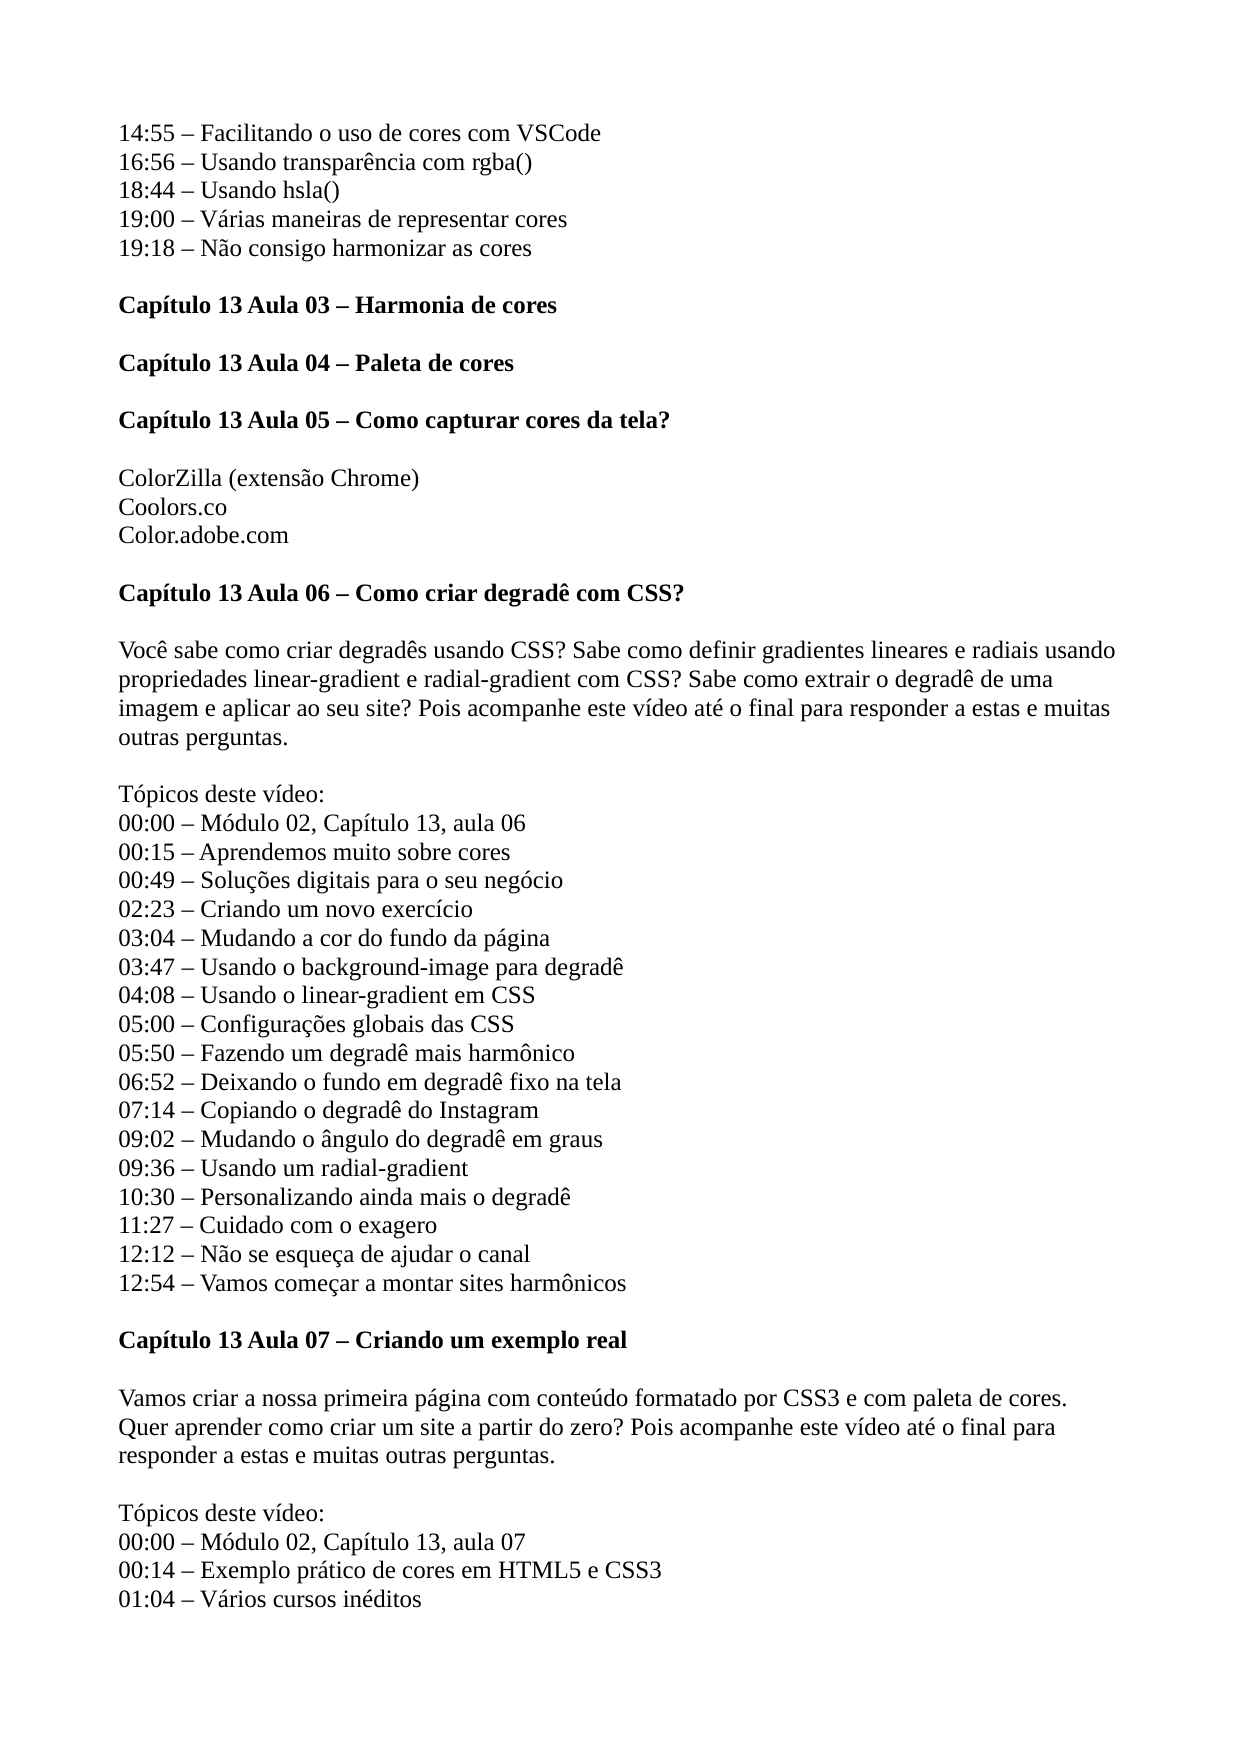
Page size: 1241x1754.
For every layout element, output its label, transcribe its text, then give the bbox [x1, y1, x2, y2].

text Você sabe como criar degradês usando CSS? Sabe como definir gradientes lineares e radiais usando propriedades linear-gradient e radial-gradient com CSS? Sabe como extrair o degradê de uma imagem e aplicar ao seu site? Pois acompanhe este vídeo até o final para responder a estas e muitas outras perguntas. [118, 636, 1122, 751]
text Tópicos deste vídeo: [118, 779, 1122, 808]
text 02:23​ – Criando um novo exercício [118, 894, 1122, 923]
text 07:14​ – Copiando o degradê do Instagram [118, 1096, 1122, 1124]
text 10:30​ – Personalizando ainda mais o degradê [118, 1182, 1122, 1211]
text 19:00​ – Várias maneiras de representar cores [118, 204, 1122, 233]
text Capítulo 13 Aula 06 – Como criar degradê com CSS? [118, 578, 1122, 607]
text Vamos criar a nossa primeira página com conteúdo formatado por CSS3 e com paleta de cores. Quer aprender como criar um site a partir do zero? Pois acompanhe este vídeo até o final para responder a estas e muitas outras perguntas. [118, 1383, 1122, 1469]
text 09:36​ – Usando um radial-gradient [118, 1153, 1122, 1182]
text 03:47​ – Usando o background-image para degradê [118, 952, 1122, 981]
text 00:00​ – Módulo 02, Capítulo 13, aula 07 [118, 1527, 1122, 1556]
text 00:14​ – Exemplo prático de cores em HTML5 e CSS3 [118, 1556, 1122, 1584]
text 00:00​ – Módulo 02, Capítulo 13, aula 06 [118, 808, 1122, 837]
text Capítulo 13 Aula 05 – Como capturar cores da tela? [118, 406, 1122, 434]
text 06:52​ – Deixando o fundo em degradê fixo na tela [118, 1067, 1122, 1096]
text 19:18​ – Não consigo harmonizar as cores [118, 233, 1122, 262]
text Coolors.co [118, 492, 1122, 521]
text 03:04​ – Mudando a cor do fundo da página [118, 923, 1122, 952]
text 00:15​ – Aprendemos muito sobre cores [118, 837, 1122, 866]
text 11:27​ – Cuidado com o exagero [118, 1211, 1122, 1239]
text ColorZilla (extensão Chrome) [118, 463, 1122, 492]
text 14:55​ – Facilitando o uso de cores com VSCode [118, 118, 1122, 147]
text 04:08​ – Usando o linear-gradient em CSS [118, 981, 1122, 1009]
text Capítulo 13 Aula 04 – Paleta de cores [118, 348, 1122, 377]
text 00:49​ – Soluções digitais para o seu negócio [118, 866, 1122, 894]
text 18:44​ – Usando hsla() [118, 176, 1122, 204]
text Capítulo 13 Aula 03 – Harmonia de cores [118, 291, 1122, 319]
text 05:50​ – Fazendo um degradê mais harmônico [118, 1038, 1122, 1067]
text Color.adobe.com [118, 521, 1122, 549]
text 16:56​ – Usando transparência com rgba() [118, 147, 1122, 176]
text 09:02​ – Mudando o ângulo do degradê em graus [118, 1124, 1122, 1153]
text 12:12​ – Não se esqueça de ajudar o canal [118, 1239, 1122, 1268]
text Capítulo 13 Aula 07 – Criando um exemplo real [118, 1326, 1122, 1354]
text Tópicos deste vídeo: [118, 1498, 1122, 1527]
text 01:04​ – Vários cursos inéditos [118, 1584, 1122, 1613]
text 05:00​ – Configurações globais das CSS [118, 1009, 1122, 1038]
text 12:54​ – Vamos começar a montar sites harmônicos [118, 1268, 1122, 1297]
